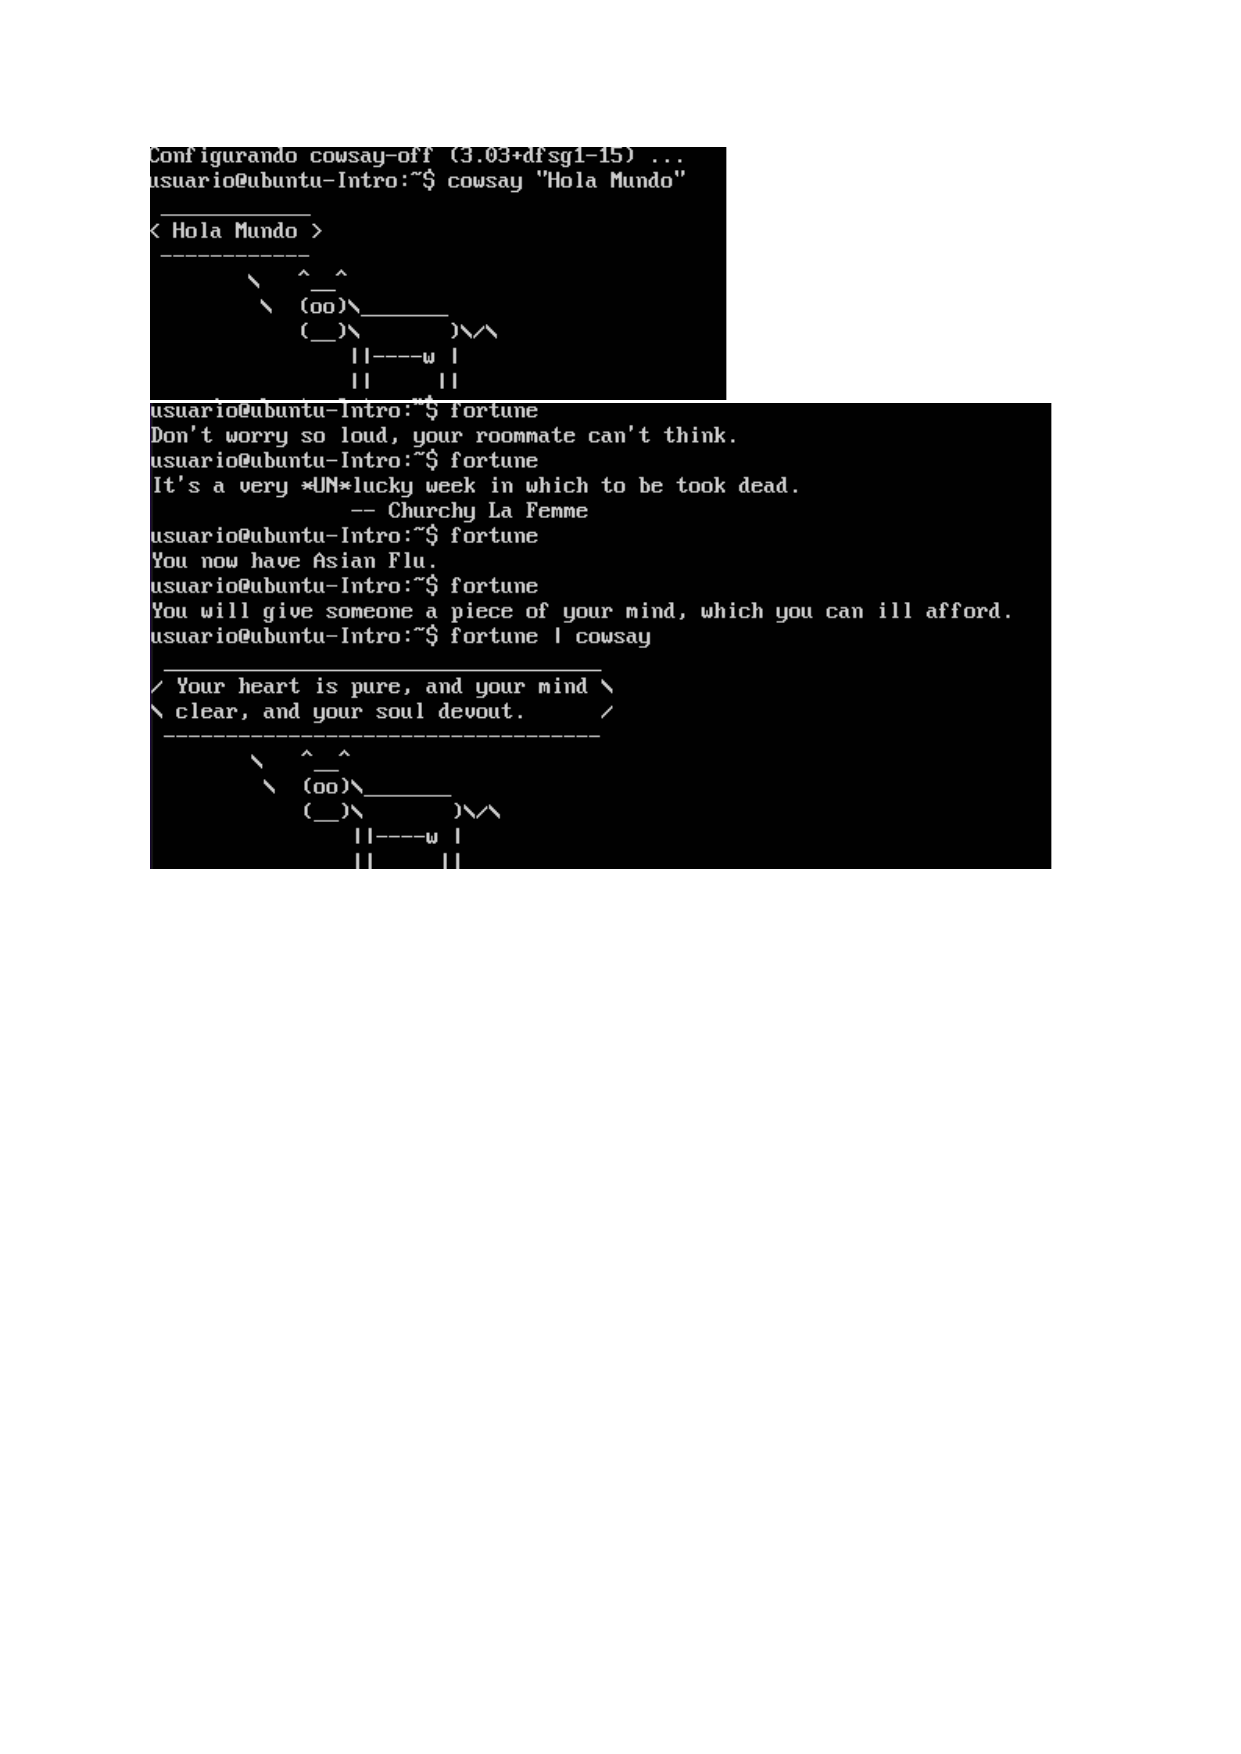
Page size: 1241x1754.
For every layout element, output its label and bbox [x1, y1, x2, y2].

picture [150, 147, 727, 400]
picture [150, 403, 1052, 869]
